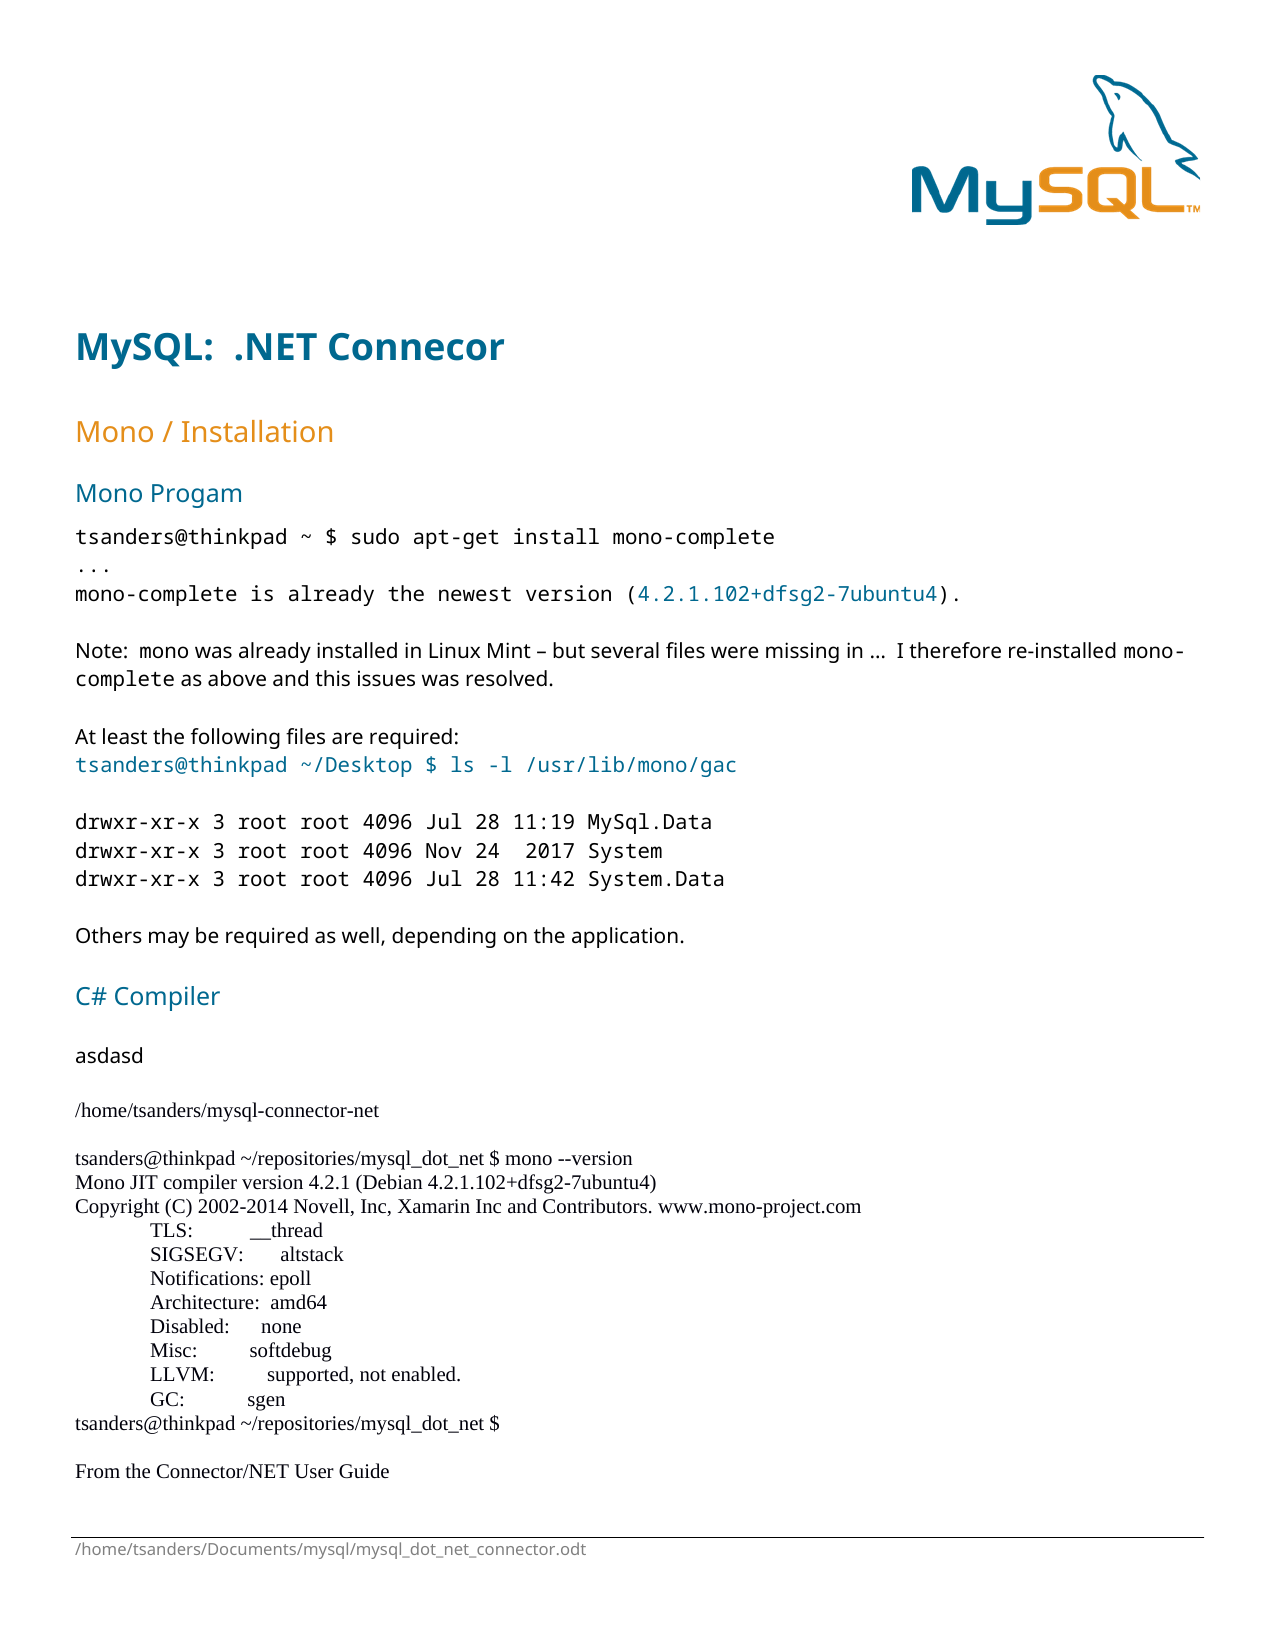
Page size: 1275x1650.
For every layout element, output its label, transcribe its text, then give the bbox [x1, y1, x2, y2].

text tsanders@thinkpad ~/Desktop $ ls -l /usr/lib/mono/gac [75, 750, 1200, 779]
text SIGSEGV: altstack [75, 1242, 1200, 1266]
text ... [75, 551, 1200, 579]
text Disabled: none [75, 1314, 1200, 1338]
subtitle C# Compiler [75, 978, 1200, 1012]
text Misc: softdebug [75, 1338, 1200, 1362]
text Notifications: epoll [75, 1266, 1200, 1290]
text drwxr-xr-x 3 root root 4096 Nov 24 2017 System [75, 836, 1200, 864]
text LLVM: supported, not enabled. [75, 1362, 1200, 1386]
text /home/tsanders/mysql-connector-net [75, 1098, 1200, 1122]
subtitle Mono Progam [75, 476, 1200, 509]
text TLS: __thread [75, 1218, 1200, 1242]
text tsanders@thinkpad ~ $ sudo apt-get install mono-complete [75, 522, 1200, 551]
text Architecture: amd64 [75, 1290, 1200, 1314]
text Mono JIT compiler version 4.2.1 (Debian 4.2.1.102+dfsg2-7ubuntu4) [75, 1170, 1200, 1194]
text drwxr-xr-x 3 root root 4096 Jul 28 11:19 MySql.Data [75, 807, 1200, 836]
text drwxr-xr-x 3 root root 4096 Jul 28 11:42 System.Data [75, 864, 1200, 893]
picture [1108, 75, 1200, 176]
subtitle asdasd [75, 1041, 1200, 1069]
title MySQL: .NET Connecor [75, 320, 1200, 371]
text At least the following files are required: [75, 722, 1200, 750]
text mono-complete is already the newest version (4.2.1.102+dfsg2-7ubuntu4). [75, 579, 1200, 607]
text From the Connector/NET User Guide [75, 1459, 1200, 1483]
text Mono / Installation [75, 411, 1200, 451]
text tsanders@thinkpad ~/repositories/mysql_dot_net $ mono --version [75, 1146, 1200, 1170]
text Others may be required as well, depending on the application. [75, 921, 1200, 950]
text Copyright (C) 2002-2014 Novell, Inc, Xamarin Inc and Contributors. www.mono-project.com [75, 1194, 1200, 1218]
text tsanders@thinkpad ~/repositories/mysql_dot_net $ [75, 1411, 1200, 1434]
text GC: sgen [75, 1386, 1200, 1411]
picture [912, 75, 1200, 225]
text Note: mono was already installed in Linux Mint – but several files were missing in … I therefore re-installed mono-complete as above and this issues was resolved. [75, 636, 1200, 693]
